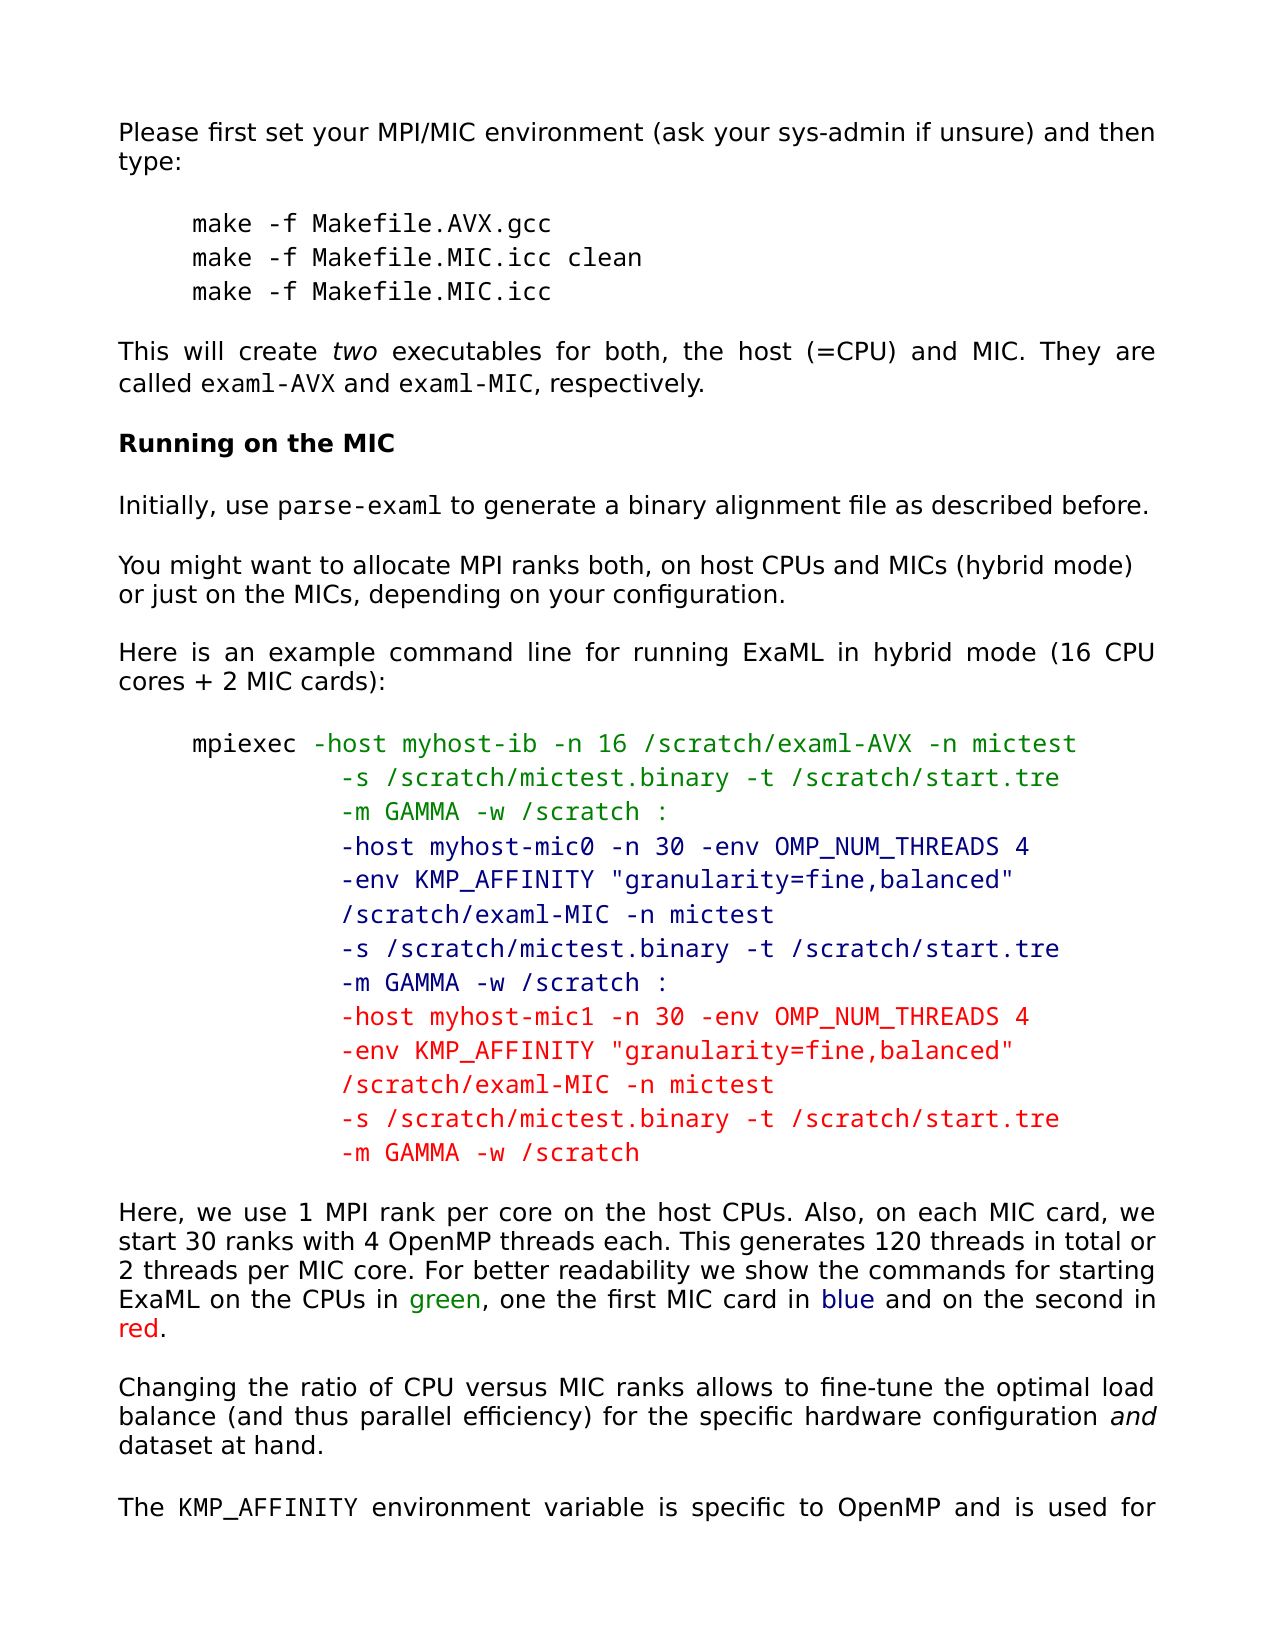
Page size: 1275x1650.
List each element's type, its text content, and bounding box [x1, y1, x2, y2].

text -m GAMMA -w /scratch : [192, 794, 1157, 828]
text Please first set your MPI/MIC environment (ask your sys-admin if unsure) and then type: [118, 118, 1157, 176]
text -env KMP_AFFINITY "granularity=fine,balanced" /scratch/examl-MIC -n mictest [118, 862, 1157, 930]
text make -f Makefile.MIC.icc clean [192, 240, 1157, 274]
text Running on the MIC [118, 429, 1157, 458]
text -host myhost-mic0 -n 30 -env OMP_NUM_THREADS 4 [118, 828, 1157, 862]
text Initially, use parse-examl to generate a binary alignment file as described before. [118, 488, 1157, 522]
text make -f Makefile.MIC.icc [192, 274, 1157, 308]
text The KMP_AFFINITY environment variable is specific to OpenMP and is used for [118, 1489, 1157, 1524]
text -s /scratch/mictest.binary -t /scratch/start.tre [118, 930, 1157, 964]
text Changing the ratio of CPU versus MIC ranks allows to fine-tune the optimal load balance (and thus parallel efficiency) for the specific hardware configuration and dataset at hand. [118, 1373, 1157, 1460]
text -env KMP_AFFINITY "granularity=fine,balanced" /scratch/examl-MIC -n mictest [118, 1032, 1157, 1101]
text -m GAMMA -w /scratch [118, 1135, 1157, 1169]
text -host myhost-mic1 -n 30 -env OMP_NUM_THREADS 4 [118, 998, 1157, 1032]
text or just on the MICs, depending on your configuration. [118, 580, 1157, 609]
text Here, we use 1 MPI rank per core on the host CPUs. Also, on each MIC card, we start 30 ranks with 4 OpenMP threads each. This generates 120 threads in total or 2 threads per MIC core. For better readability we show the commands for starting ExaML on the CPUs in green, one the first MIC card in blue and on the second in red. [118, 1198, 1157, 1344]
text Here is an example command line for running ExaML in hybrid mode (16 CPU cores + 2 MIC cards): [118, 638, 1157, 697]
text mpiexec -host myhost-ib -n 16 /scratch/examl-AVX -n mictest [192, 726, 1157, 760]
text This will create two executables for both, the host (=CPU) and MIC. They are called examl-AVX and examl-MIC, respectively. [118, 337, 1157, 400]
text -s /scratch/mictest.binary -t /scratch/start.tre [118, 1101, 1157, 1135]
text You might want to allocate MPI ranks both, on host CPUs and MICs (hybrid mode) [118, 551, 1157, 580]
text -s /scratch/mictest.binary -t /scratch/start.tre [192, 760, 1157, 794]
text -m GAMMA -w /scratch : [118, 964, 1157, 998]
text make -f Makefile.AVX.gcc [192, 206, 1157, 240]
